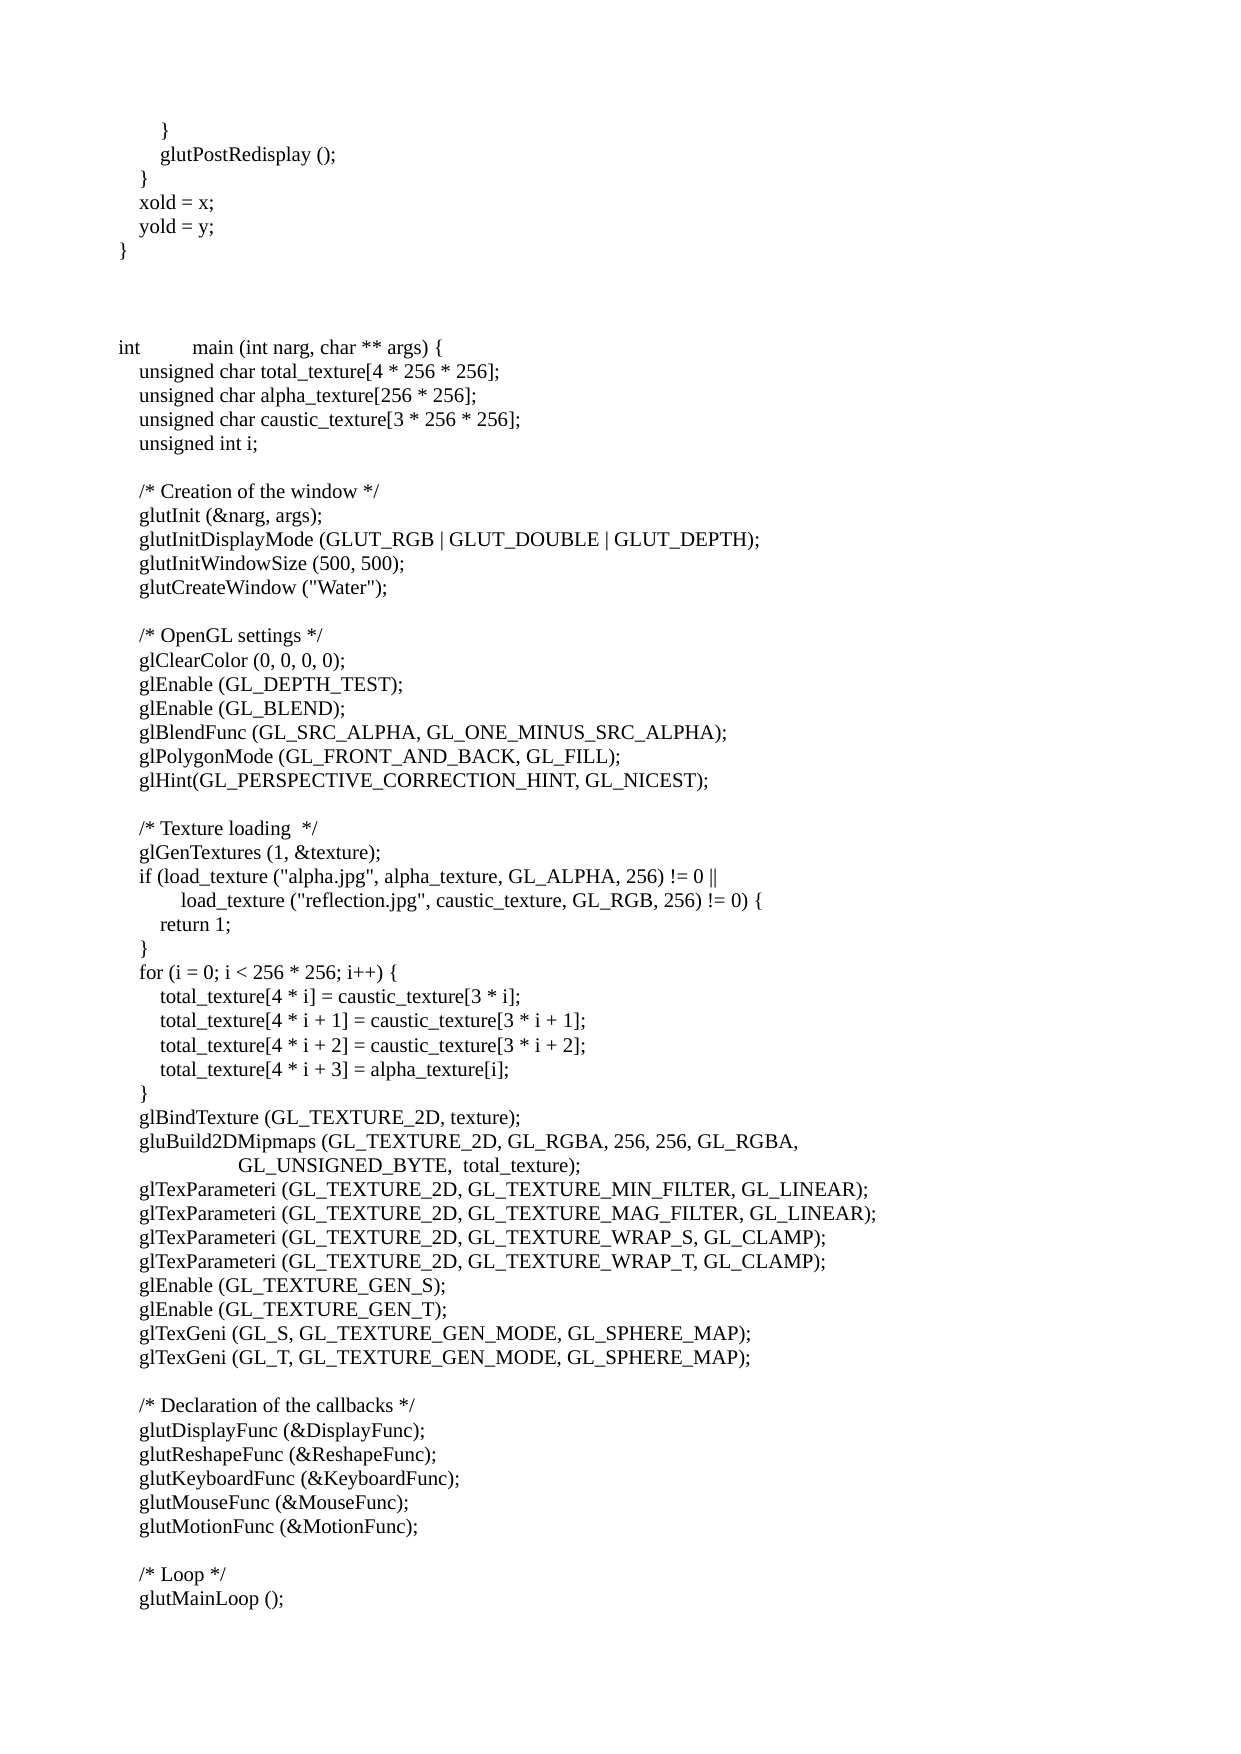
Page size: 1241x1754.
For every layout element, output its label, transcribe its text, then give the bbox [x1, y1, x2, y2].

text glBlendFunc (GL_SRC_ALPHA, GL_ONE_MINUS_SRC_ALPHA); [118, 720, 1122, 744]
text glTexParameteri (GL_TEXTURE_2D, GL_TEXTURE_MIN_FILTER, GL_LINEAR); [118, 1177, 1122, 1201]
text glutPostRedisplay (); [118, 142, 1122, 166]
text xold = x; [118, 190, 1122, 214]
text glutMouseFunc (&MouseFunc); [118, 1490, 1122, 1514]
text GL_UNSIGNED_BYTE, total_texture); [118, 1153, 1122, 1177]
text glutCreateWindow ("Water"); [118, 575, 1122, 599]
text if (load_texture ("alpha.jpg", alpha_texture, GL_ALPHA, 256) != 0 || [118, 864, 1122, 888]
text } [118, 238, 1122, 262]
text glGenTextures (1, &texture); [118, 840, 1122, 864]
text int main (int narg, char ** args) { [118, 335, 1122, 359]
text unsigned char caustic_texture[3 * 256 * 256]; [118, 407, 1122, 431]
text glTexParameteri (GL_TEXTURE_2D, GL_TEXTURE_WRAP_T, GL_CLAMP); [118, 1249, 1122, 1273]
text glEnable (GL_DEPTH_TEST); [118, 672, 1122, 696]
text glTexParameteri (GL_TEXTURE_2D, GL_TEXTURE_MAG_FILTER, GL_LINEAR); [118, 1201, 1122, 1225]
text for (i = 0; i < 256 * 256; i++) { [118, 960, 1122, 984]
text total_texture[4 * i + 3] = alpha_texture[i]; [118, 1057, 1122, 1081]
text glBindTexture (GL_TEXTURE_2D, texture); [118, 1105, 1122, 1129]
text } [118, 1081, 1122, 1105]
text /* OpenGL settings */ [118, 623, 1122, 647]
text glClearColor (0, 0, 0, 0); [118, 647, 1122, 672]
text /* Texture loading */ [118, 816, 1122, 840]
text /* Creation of the window */ [118, 479, 1122, 503]
text glutInit (&narg, args); [118, 503, 1122, 527]
text /* Loop */ [118, 1562, 1122, 1586]
text unsigned int i; [118, 431, 1122, 455]
text total_texture[4 * i] = caustic_texture[3 * i]; [118, 984, 1122, 1008]
text glutMainLoop (); [118, 1586, 1122, 1610]
text glutInitWindowSize (500, 500); [118, 551, 1122, 575]
text glTexGeni (GL_T, GL_TEXTURE_GEN_MODE, GL_SPHERE_MAP); [118, 1345, 1122, 1369]
text glHint(GL_PERSPECTIVE_CORRECTION_HINT, GL_NICEST); [118, 768, 1122, 792]
text gluBuild2DMipmaps (GL_TEXTURE_2D, GL_RGBA, 256, 256, GL_RGBA, [118, 1129, 1122, 1153]
text glEnable (GL_TEXTURE_GEN_T); [118, 1297, 1122, 1321]
text } [118, 166, 1122, 190]
text /* Declaration of the callbacks */ [118, 1393, 1122, 1417]
text glTexParameteri (GL_TEXTURE_2D, GL_TEXTURE_WRAP_S, GL_CLAMP); [118, 1225, 1122, 1249]
text glEnable (GL_TEXTURE_GEN_S); [118, 1273, 1122, 1297]
text glutInitDisplayMode (GLUT_RGB | GLUT_DOUBLE | GLUT_DEPTH); [118, 527, 1122, 551]
text glutReshapeFunc (&ReshapeFunc); [118, 1442, 1122, 1466]
text unsigned char alpha_texture[256 * 256]; [118, 383, 1122, 407]
text total_texture[4 * i + 1] = caustic_texture[3 * i + 1]; [118, 1008, 1122, 1032]
text glPolygonMode (GL_FRONT_AND_BACK, GL_FILL); [118, 744, 1122, 768]
text } [118, 936, 1122, 960]
text glutMotionFunc (&MotionFunc); [118, 1514, 1122, 1538]
text glutDisplayFunc (&DisplayFunc); [118, 1417, 1122, 1442]
text glTexGeni (GL_S, GL_TEXTURE_GEN_MODE, GL_SPHERE_MAP); [118, 1321, 1122, 1345]
text return 1; [118, 912, 1122, 936]
text glutKeyboardFunc (&KeyboardFunc); [118, 1466, 1122, 1490]
text total_texture[4 * i + 2] = caustic_texture[3 * i + 2]; [118, 1032, 1122, 1057]
text load_texture ("reflection.jpg", caustic_texture, GL_RGB, 256) != 0) { [118, 888, 1122, 912]
text unsigned char total_texture[4 * 256 * 256]; [118, 359, 1122, 383]
text glEnable (GL_BLEND); [118, 696, 1122, 720]
text } [118, 118, 1122, 142]
text yold = y; [118, 214, 1122, 238]
